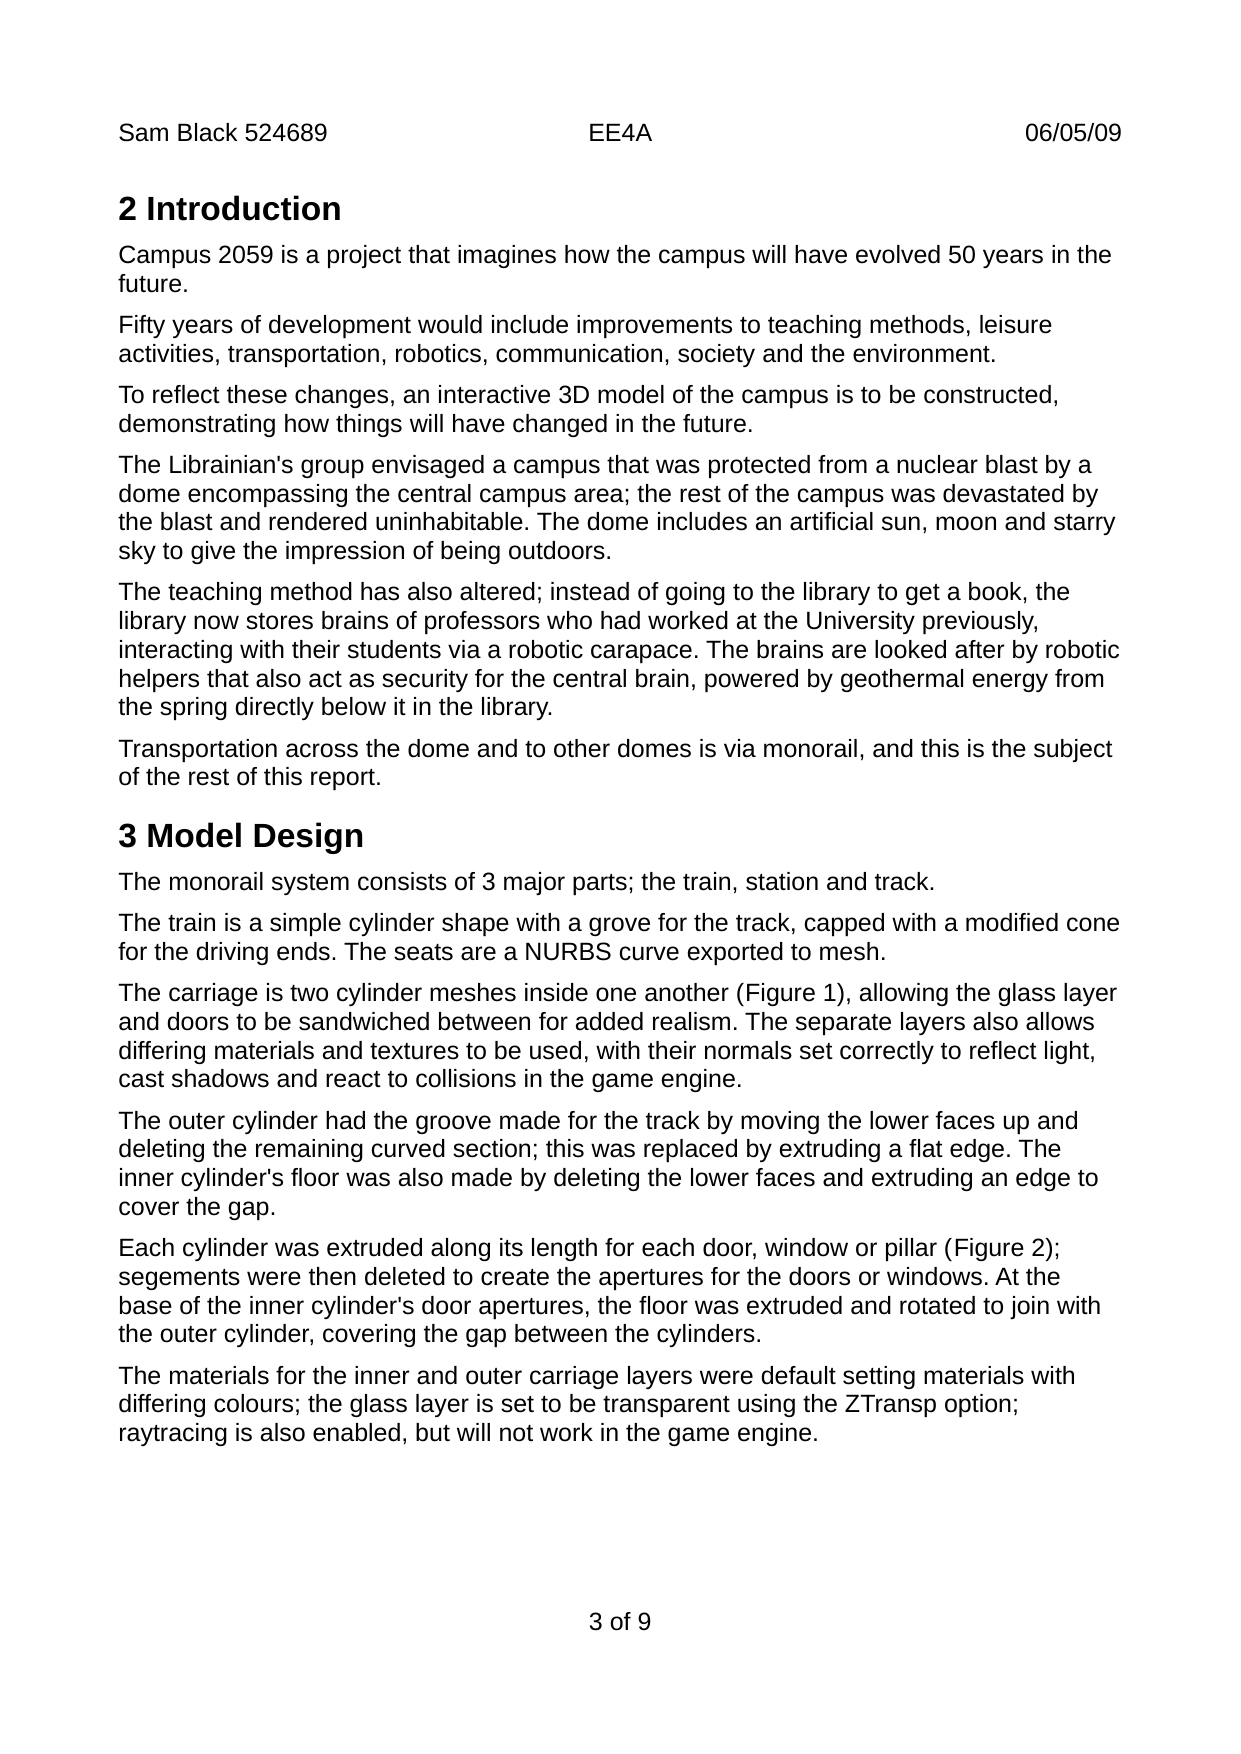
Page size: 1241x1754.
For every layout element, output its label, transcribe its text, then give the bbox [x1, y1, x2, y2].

text Transportation across the dome and to other domes is via monorail, and this is the subject of the rest of this report. [118, 733, 1122, 791]
text Fifty years of development would include improvements to teaching methods, leisure activities, transportation, robotics, communication, society and the environment. [118, 310, 1122, 367]
text The carriage is two cylinder meshes inside one another (Figure 1), allowing the glass layer and doors to be sandwiched between for added realism. The separate layers also allows differing materials and textures to be used, with their normals set correctly to reflect light, cast shadows and react to collisions in the game engine. [118, 978, 1122, 1093]
text Campus 2059 is a project that imagines how the campus will have evolved 50 years in the future. [118, 240, 1122, 297]
text The Librainian's group envisaged a campus that was protected from a nuclear blast by a dome encompassing the central campus area; the rest of the campus was devastated by the blast and rendered uninhabitable. The dome includes an artificial sun, moon and starry sky to give the impression of being outdoors. [118, 450, 1122, 565]
text The train is a simple cylinder shape with a grove for the track, capped with a modified cone for the driving ends. The seats are a NURBS curve exported to mesh. [118, 908, 1122, 966]
subtitle Model Design [118, 816, 1122, 854]
text Each cylinder was extruded along its length for each door, window or pillar (Figure 2); segements were then deleted to create the apertures for the doors or windows. At the base of the inner cylinder's door apertures, the floor was extruded and rotated to join with the outer cylinder, covering the gap between the cylinders. [118, 1233, 1122, 1348]
text The teaching method has also altered; instead of going to the library to get a book, the library now stores brains of professors who had worked at the University previously, interacting with their students via a robotic carapace. The brains are looked after by robotic helpers that also act as security for the central brain, powered by geothermal energy from the spring directly below it in the library. [118, 577, 1122, 721]
subtitle Introduction [118, 189, 1122, 227]
text To reflect these changes, an interactive 3D model of the campus is to be constructed, demonstrating how things will have changed in the future. [118, 380, 1122, 437]
text The outer cylinder had the groove made for the track by moving the lower faces up and deleting the remaining curved section; this was replaced by extruding a flat edge. The inner cylinder's floor was also made by deleting the lower faces and extruding an edge to cover the gap. [118, 1106, 1122, 1221]
text The materials for the inner and outer carriage layers were default setting materials with differing colours; the glass layer is set to be transparent using the ZTransp option; raytracing is also enabled, but will not work in the game engine. [118, 1361, 1122, 1447]
text The monorail system consists of 3 major parts; the train, station and track. [118, 867, 1122, 896]
